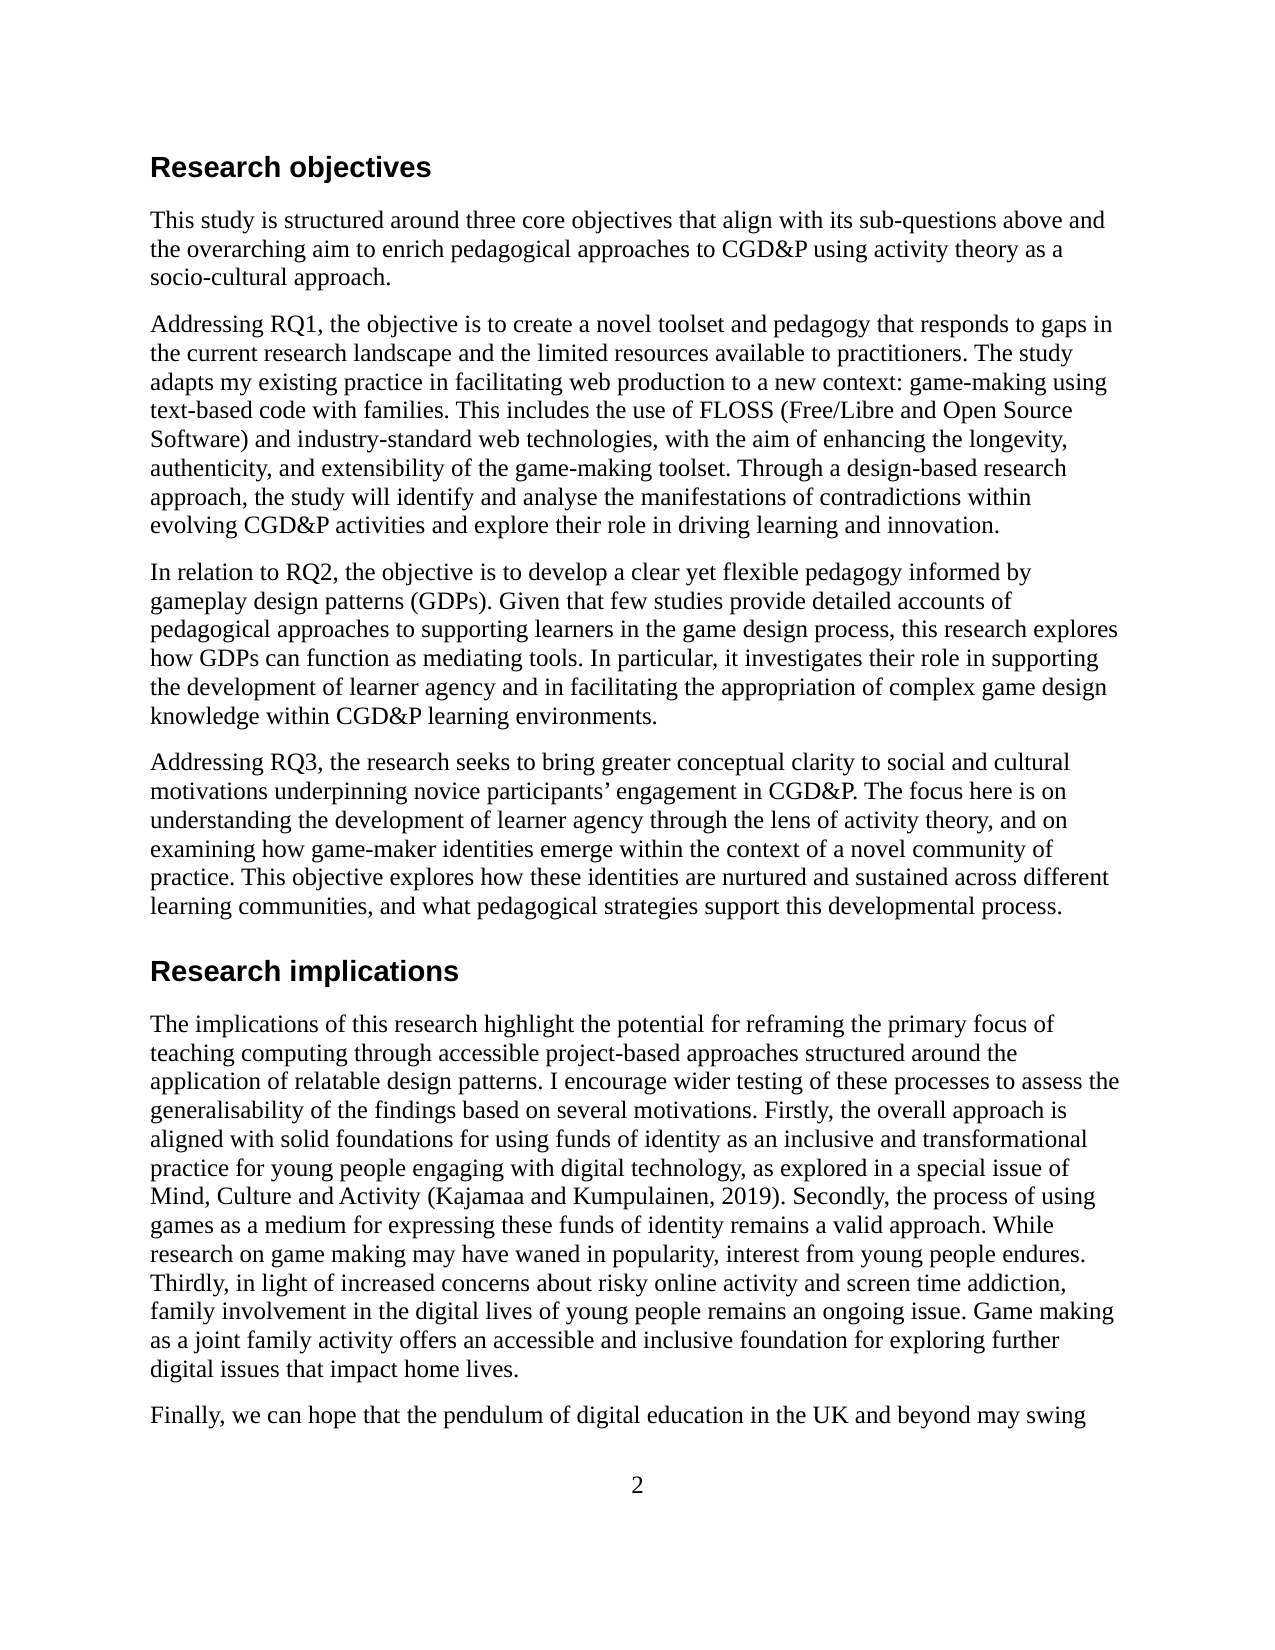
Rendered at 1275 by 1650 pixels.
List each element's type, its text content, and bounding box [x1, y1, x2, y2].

subtitle Research objectives [150, 150, 1125, 183]
text Addressing RQ3, the research seeks to bring greater conceptual clarity to social and cultural motivations underpinning novice participants’ engagement in CGD&P. The focus here is on understanding the development of learner agency through the lens of activity theory, and on examining how game-maker identities emerge within the context of a novel community of practice. This objective explores how these identities are nurtured and sustained across different learning communities, and what pedagogical strategies support this developmental process. [150, 747, 1125, 920]
text In relation to RQ2, the objective is to develop a clear yet flexible pedagogy informed by gameplay design patterns (GDPs). Given that few studies provide detailed accounts of pedagogical approaches to supporting learners in the game design process, this research explores how GDPs can function as mediating tools. In particular, it investigates their role in supporting the development of learner agency and in facilitating the appropriation of complex game design knowledge within CGD&P learning environments. [150, 557, 1125, 729]
text The implications of this research highlight the potential for reframing the primary focus of teaching computing through accessible project-based approaches structured around the application of relatable design patterns. I encourage wider testing of these processes to assess the generalisability of the findings based on several motivations. Firstly, the overall approach is aligned with solid foundations for using funds of identity as an inclusive and transformational practice for young people engaging with digital technology, as explored in a special issue of Mind, Culture and Activity (Kajamaa and Kumpulainen, 2019). Secondly, the process of using games as a medium for expressing these funds of identity remains a valid approach. While research on game making may have waned in popularity, interest from young people endures. Thirdly, in light of increased concerns about risky online activity and screen time addiction, family involvement in the digital lives of young people remains an ongoing issue. Game making as a joint family activity offers an accessible and inclusive foundation for exploring further digital issues that impact home lives. [150, 1009, 1125, 1383]
text This study is structured around three core objectives that align with its sub-questions above and the overarching aim to enrich pedagogical approaches to CGD&P using activity theory as a socio-cultural approach. [150, 205, 1125, 291]
text Finally, we can hope that the pendulum of digital education in the UK and beyond may swing [150, 1401, 1125, 1429]
text Addressing RQ1, the objective is to create a novel toolset and pedagogy that responds to gaps in the current research landscape and the limited resources available to practitioners. The study adapts my existing practice in facilitating web production to a new context: game-making using text-based code with families. This includes the use of FLOSS (Free/Libre and Open Source Software) and industry-standard web technologies, with the aim of enhancing the longevity, authenticity, and extensibility of the game-making toolset. Through a design-based research approach, the study will identify and analyse the manifestations of contradictions within evolving CGD&P activities and explore their role in driving learning and innovation. [150, 309, 1125, 539]
subtitle Research implications [150, 954, 1125, 987]
